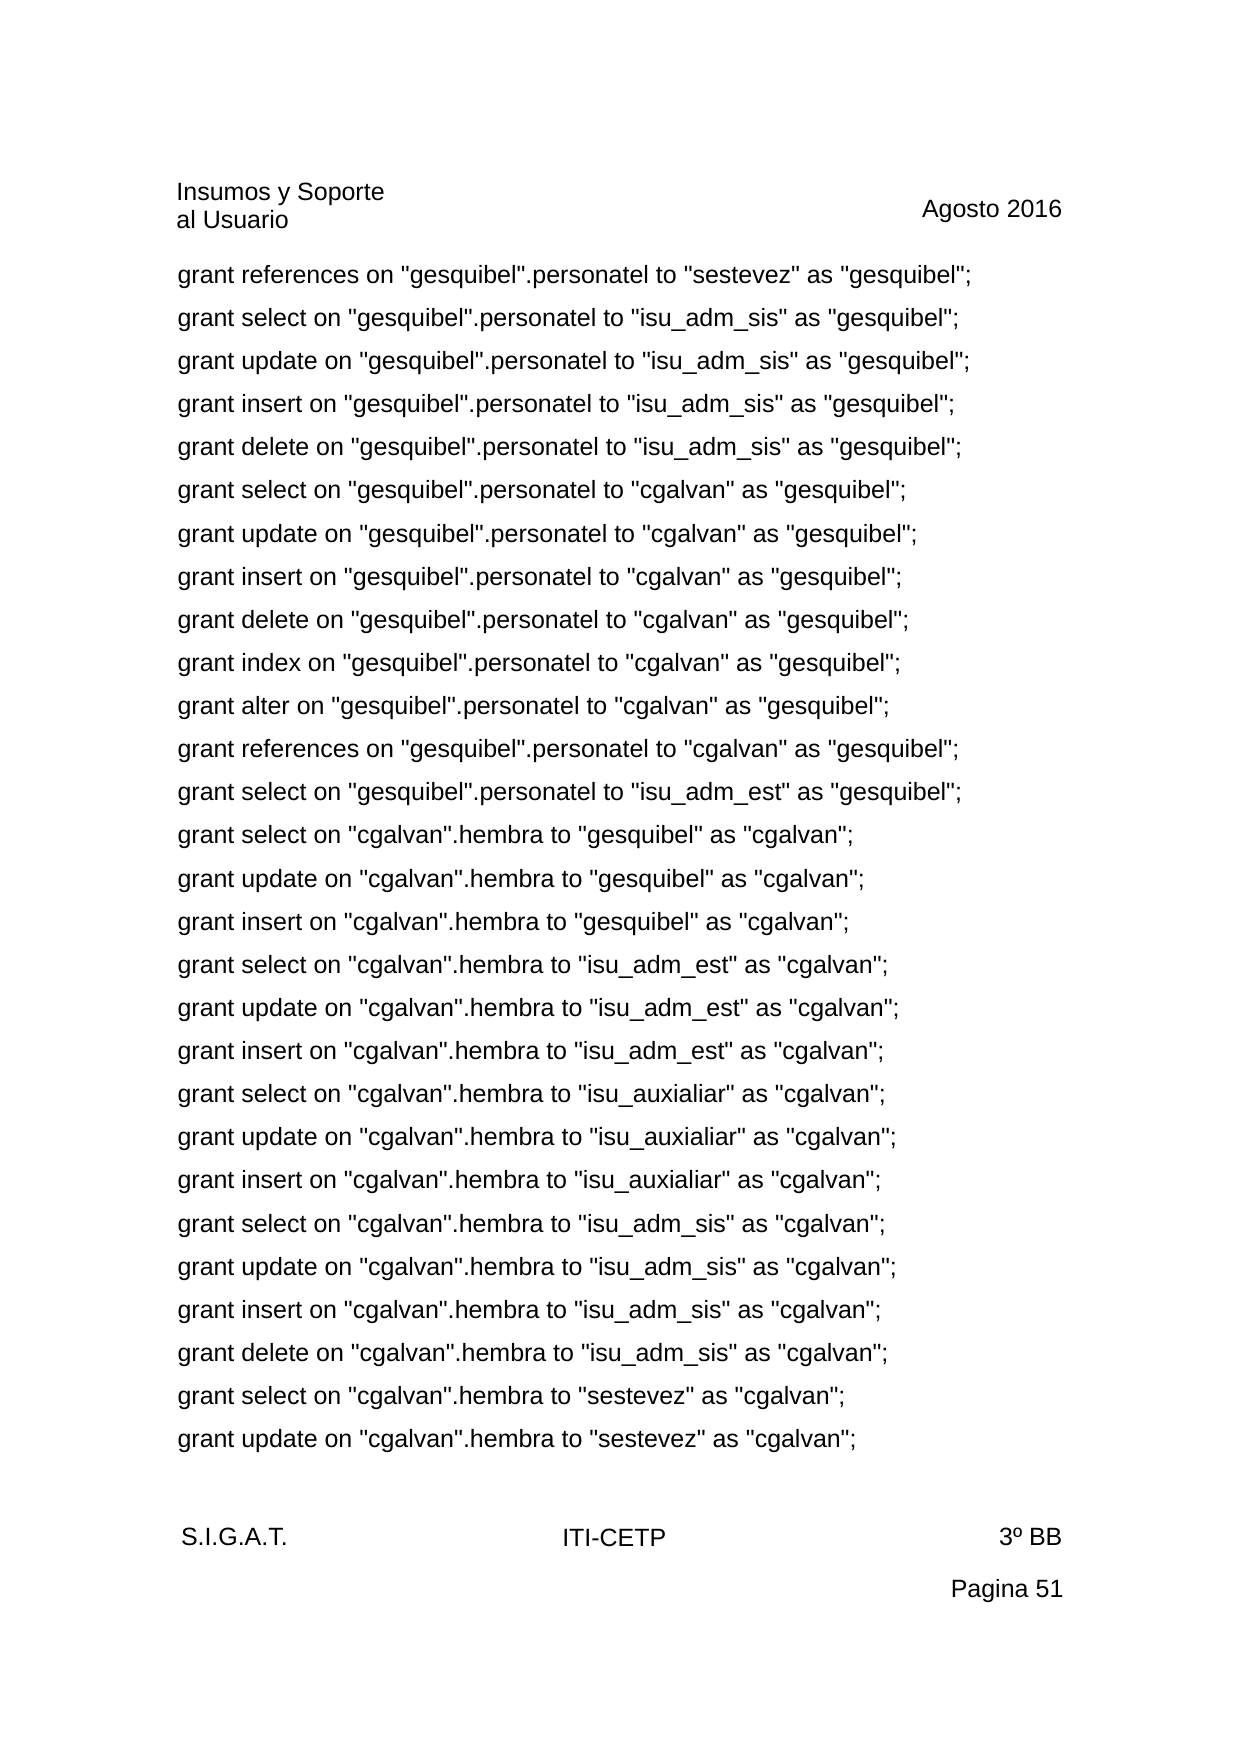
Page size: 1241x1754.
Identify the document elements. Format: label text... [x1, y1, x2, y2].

text grant references on "gesquibel".personatel to "sestevez" as "gesquibel"; grant select on "gesquibel".personatel to "isu_adm_sis" as "gesquibel"; grant update on "gesquibel".personatel to "isu_adm_sis" as "gesquibel"; grant insert on "gesquibel".personatel to "isu_adm_sis" as "gesquibel"; grant delete on "gesquibel".personatel to "isu_adm_sis" as "gesquibel"; grant select on "gesquibel".personatel to "cgalvan" as "gesquibel"; grant update on "gesquibel".personatel to "cgalvan" as "gesquibel"; grant insert on "gesquibel".personatel to "cgalvan" as "gesquibel"; grant delete on "gesquibel".personatel to "cgalvan" as "gesquibel"; grant index on "gesquibel".personatel to "cgalvan" as "gesquibel"; grant alter on "gesquibel".personatel to "cgalvan" as "gesquibel"; grant references on "gesquibel".personatel to "cgalvan" as "gesquibel"; grant select on "gesquibel".personatel to "isu_adm_est" as "gesquibel"; grant select on "cgalvan".hembra to "gesquibel" as "cgalvan"; grant update on "cgalvan".hembra to "gesquibel" as "cgalvan"; grant insert on "cgalvan".hembra to "gesquibel" as "cgalvan"; grant select on "cgalvan".hembra to "isu_adm_est" as "cgalvan"; grant update on "cgalvan".hembra to "isu_adm_est" as "cgalvan"; grant insert on "cgalvan".hembra to "isu_adm_est" as "cgalvan"; grant select on "cgalvan".hembra to "isu_auxialiar" as "cgalvan"; grant update on "cgalvan".hembra to "isu_auxialiar" as "cgalvan"; grant insert on "cgalvan".hembra to "isu_auxialiar" as "cgalvan"; grant select on "cgalvan".hembra to "isu_adm_sis" as "cgalvan"; grant update on "cgalvan".hembra to "isu_adm_sis" as "cgalvan"; grant insert on "cgalvan".hembra to "isu_adm_sis" as "cgalvan"; grant delete on "cgalvan".hembra to "isu_adm_sis" as "cgalvan"; grant select on "cgalvan".hembra to "sestevez" as "cgalvan"; grant update on "cgalvan".hembra to "sestevez" as "cgalvan"; [177, 260, 1063, 1453]
